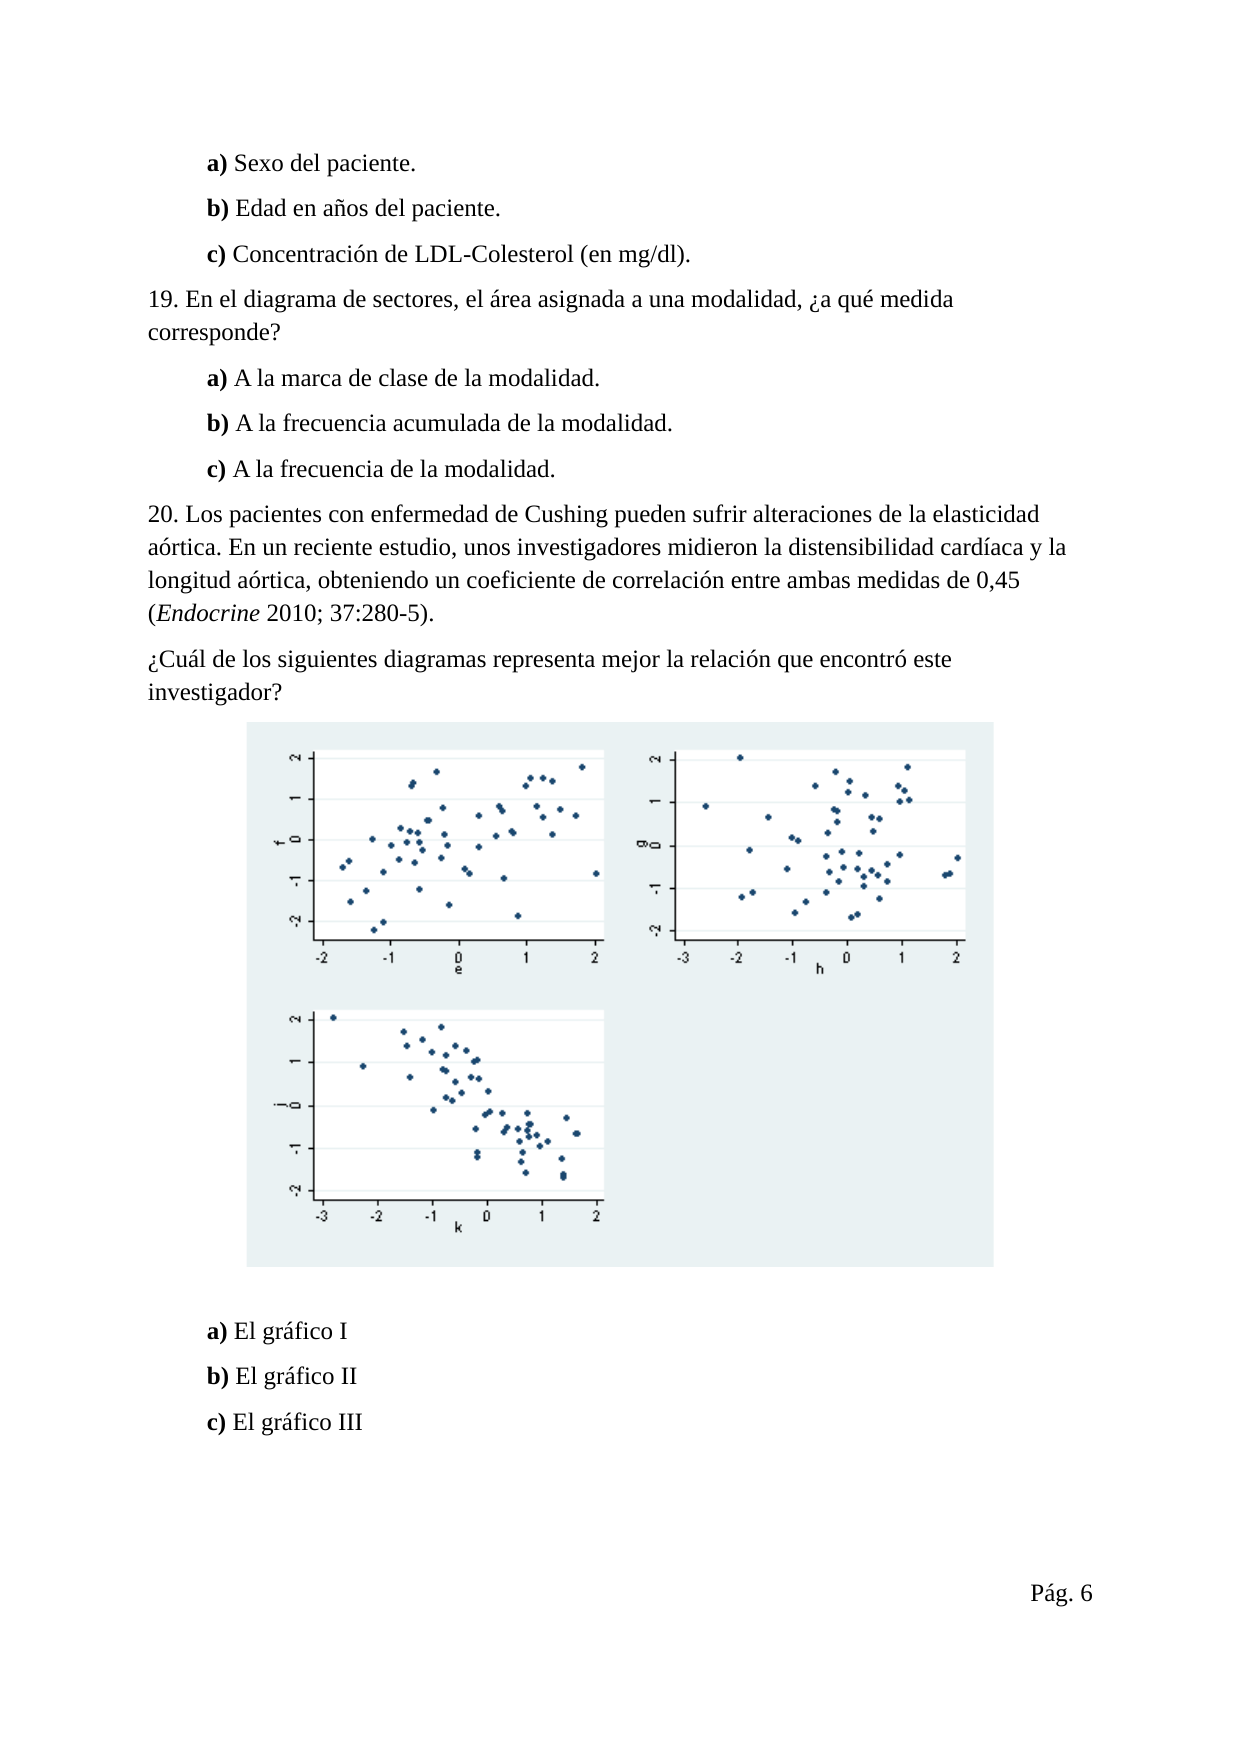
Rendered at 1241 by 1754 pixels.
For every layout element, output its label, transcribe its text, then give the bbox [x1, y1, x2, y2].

text 20. Los pacientes con enfermedad de Cushing pueden sufrir alteraciones de la elasticidad aórtica. En un reciente estudio, unos investigadores midieron la distensibilidad cardíaca y la longitud aórtica, obteniendo un coeficiente de correlación entre ambas medidas de 0,45 (Endocrine 2010; 37:280-5). [148, 499, 1093, 627]
list El gráfico III [177, 1407, 1093, 1436]
text 19. En el diagrama de sectores, el área asignada a una modalidad, ¿a qué medida corresponde? [148, 284, 1093, 346]
list Concentración de LDL-Colesterol (en mg/dl). [177, 239, 1093, 267]
list A la frecuencia de la modalidad. [177, 454, 1093, 482]
list Edad en años del paciente. [177, 193, 1093, 222]
list El gráfico I [177, 1316, 1093, 1345]
list A la frecuencia acumulada de la modalidad. [177, 408, 1093, 437]
list Sexo del paciente. [177, 148, 1093, 176]
picture [246, 722, 994, 1267]
list El gráfico II [177, 1361, 1093, 1390]
list A la marca de clase de la modalidad. [177, 363, 1093, 391]
text ¿Cuál de los siguientes diagramas representa mejor la relación que encontró este investigador? [148, 644, 1093, 706]
